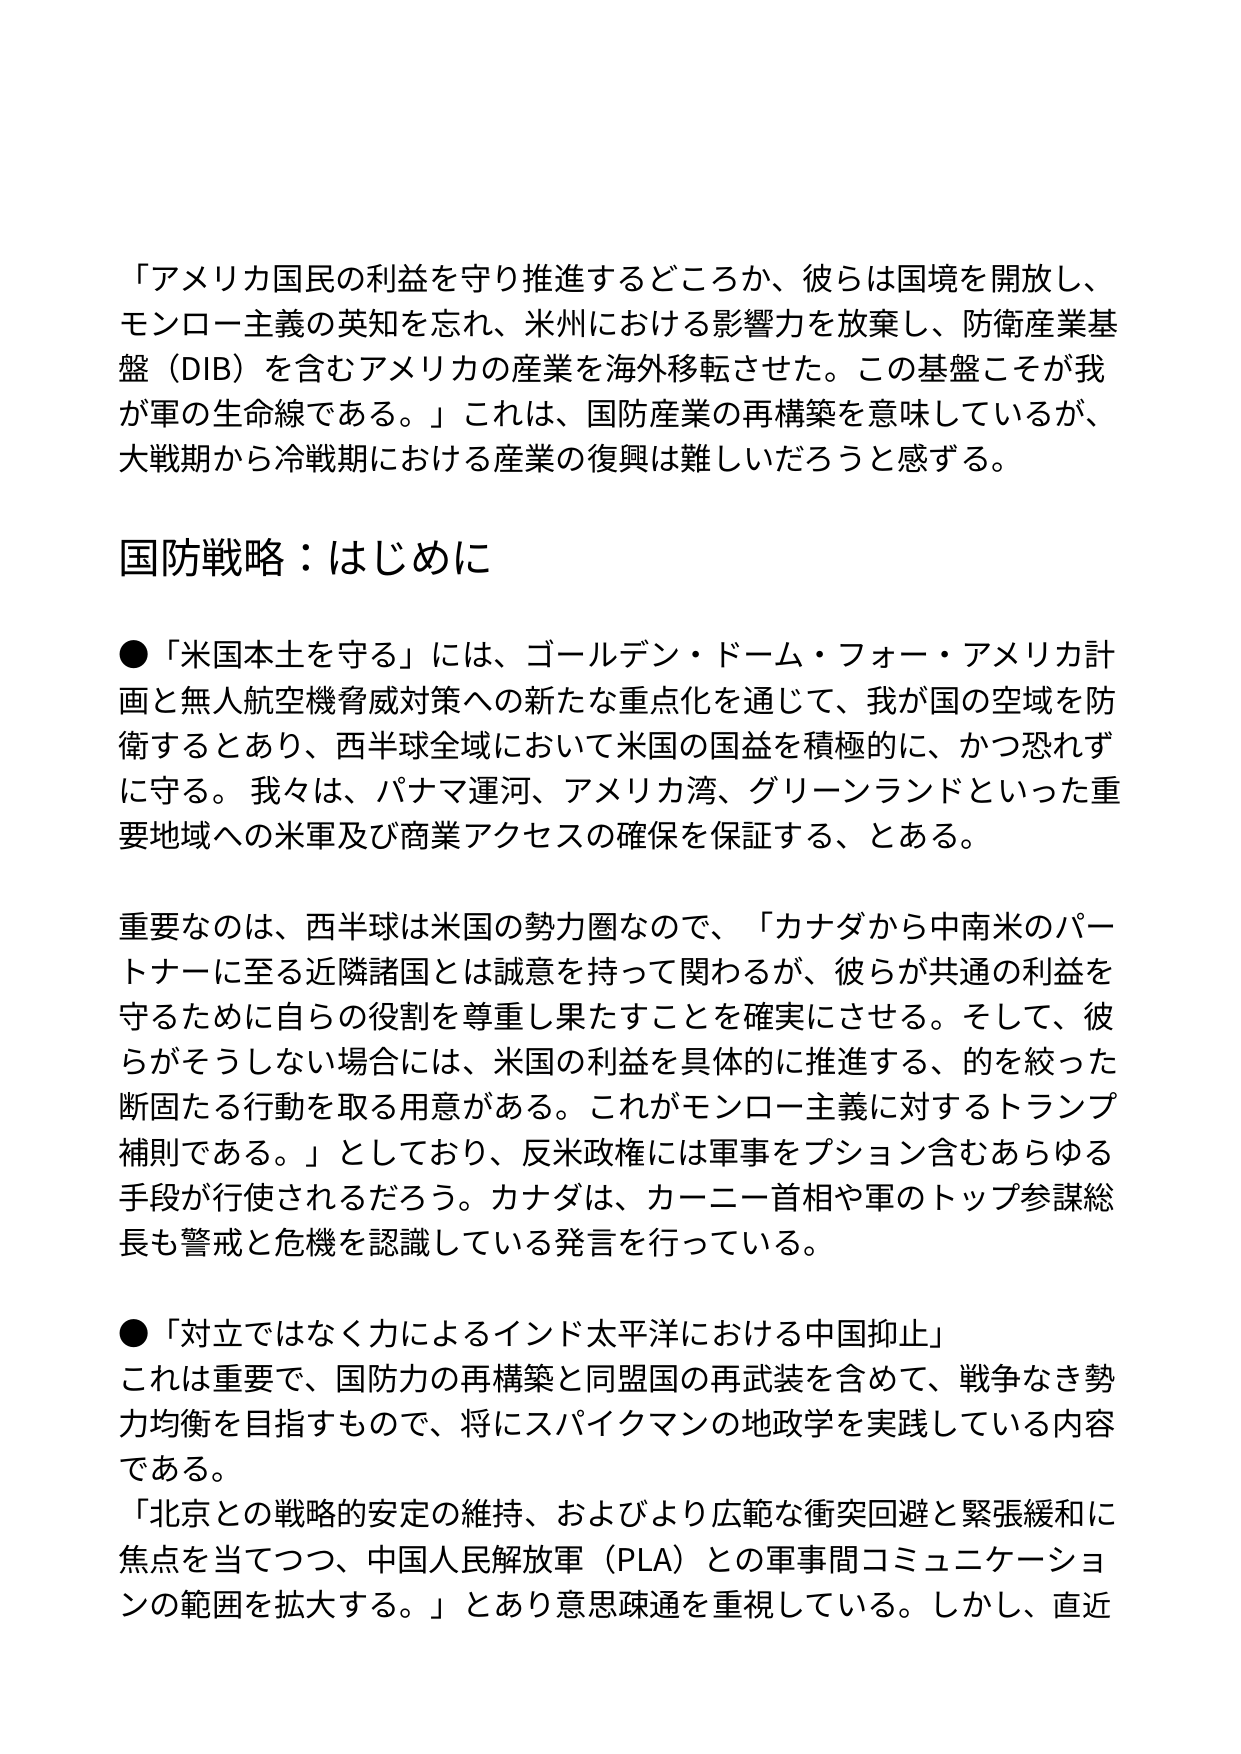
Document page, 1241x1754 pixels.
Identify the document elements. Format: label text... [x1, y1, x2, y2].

text 国防戦略：はじめに [118, 525, 1122, 585]
text ●「対立ではなく力によるインド太平洋における中国抑止」 [118, 1309, 1122, 1354]
text が軍の生命線である。」これは、国防産業の再構築を意味しているが、大戦期から冷戦期における産業の復興は難しいだろうと感ずる。 [118, 389, 1122, 480]
text 「アメリカ国民の利益を守り推進するどころか、彼らは国境を開放し、モンロー主義の英知を忘れ、米州における影響力を放棄し、防衛産業基盤（DIB）を含むアメリカの産業を海外移転させた。この基盤こそが我 [118, 254, 1122, 389]
text 「北京との戦略的安定の維持、およびより広範な衝突回避と緊張緩和に焦点を当てつつ、中国人民解放軍（PLA）との軍事間コミュニケーションの範囲を拡大する。」とあり意思疎通を重視している。しかし、直近 [118, 1489, 1122, 1625]
text これは重要で、国防力の再構築と同盟国の再武装を含めて、戦争なき勢力均衡を目指すもので、将にスパイクマンの地政学を実践している内容である。 [118, 1354, 1122, 1489]
text ●「米国本土を守る」には、ゴールデン・ドーム・フォー・アメリカ計画と無人航空機脅威対策への新たな重点化を通じて、我が国の空域を防衛するとあり、西半球全域において米国の国益を積極的に、かつ恐れずに守る。 我々は、パナマ運河、アメリカ湾、グリーンランドといった重要地域への米軍及び商業アクセスの確保を保証する、とある。 [118, 631, 1122, 857]
text 重要なのは、西半球は米国の勢力圏なので、「カナダから中南米のパートナーに至る近隣諸国とは誠意を持って関わるが、彼らが共通の利益を守るために自らの役割を尊重し果たすことを確実にさせる。そして、彼らがそうしない場合には、米国の利益を具体的に推進する、的を絞った断固たる行動を取る用意がある。これがモンロー主義に対するトランプ補則である。」としており、反米政権には軍事をプション含むあらゆる手段が行使されるだろう。カナダは、カーニー首相や軍のトップ参謀総長も警戒と危機を認識している発言を行っている。 [118, 902, 1122, 1263]
